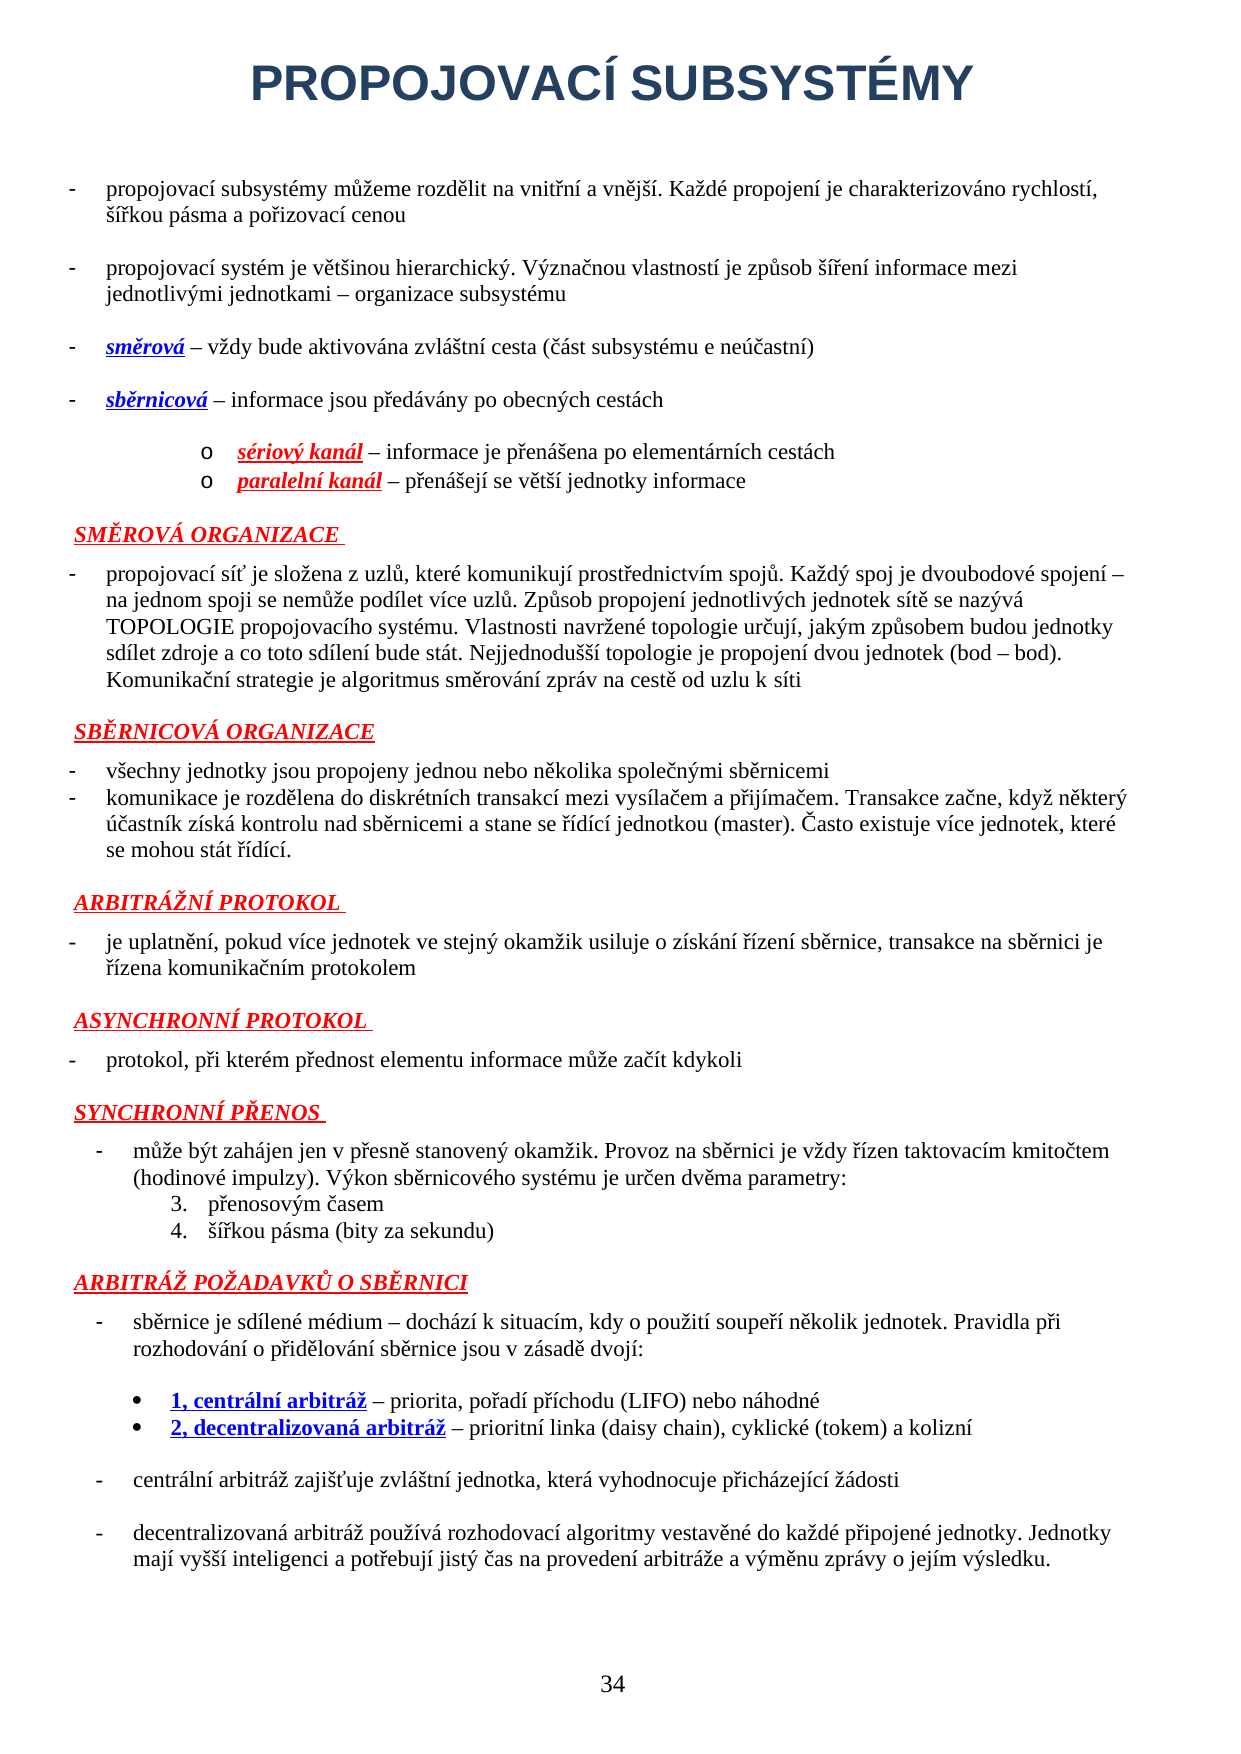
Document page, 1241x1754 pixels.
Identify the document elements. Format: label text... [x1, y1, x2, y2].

text SYNCHRONNÍ PŘENOS [74, 1099, 1151, 1125]
list přenosovým časem [170, 1190, 1137, 1217]
list může být zahájen jen v přesně stanovený okamžik. Provoz na sběrnici je vždy řízen taktovacím kmitočtem (hodinové impulzy). Výkon sběrnicového systému je určen dvěma parametry: [95, 1137, 1137, 1190]
list sběrnice je sdílené médium – dochází k situacím, kdy o použití soupeří několik jednotek. Pravidla při rozhodování o přidělování sběrnice jsou v zásadě dvojí: [95, 1308, 1137, 1361]
list centrální arbitráž zajišťuje zvláštní jednotka, která vyhodnocuje přicházející žádosti [95, 1466, 1137, 1493]
list sběrnicová – informace jsou předávány po obecných cestách [90, 386, 1137, 412]
list všechny jednotky jsou propojeny jednou nebo několika společnými sběrnicemi [90, 757, 1137, 784]
list směrová – vždy bude aktivována zvláštní cesta (část subsystému e neúčastní) [90, 333, 1137, 359]
text PROPOJOVACÍ SUBSYSTÉMY [162, 53, 1063, 111]
list paralelní kanál – přenášejí se větší jednotky informace [222, 467, 1137, 495]
list propojovací síť je složena z uzlů, které komunikují prostřednictvím spojů. Každý spoj je dvoubodové spojení – na jednom spoji se nemůže podílet více uzlů. Způsob propojení jednotlivých jednotek sítě se nazývá TOPOLOGIE propojovacího systému. Vlastnosti navržené topologie určují, jakým způsobem budou jednotky sdílet zdroje a co toto sdílení bude stát. Nejjednodušší topologie je propojení dvou jednotek (bod – bod). Komunikační strategie je algoritmus směrování zpráv na cestě od uzlu k síti [90, 560, 1137, 692]
list propojovací systém je většinou hierarchický. Význačnou vlastností je způsob šíření informace mezi jednotlivými jednotkami – organizace subsystému [90, 254, 1137, 306]
list protokol, při kterém přednost elementu informace může začít kdykoli [90, 1046, 1137, 1072]
list 1, centrální arbitráž – priorita, pořadí příchodu (LIFO) nebo náhodné [133, 1387, 1093, 1414]
list sériový kanál – informace je přenášena po elementárních cestách [222, 438, 1137, 467]
list decentralizovaná arbitráž používá rozhodovací algoritmy vestavěné do každé připojené jednotky. Jednotky mají vyšší inteligenci a potřebují jistý čas na provedení arbitráže a výměnu zprávy o jejím výsledku. [95, 1519, 1137, 1572]
text SBĚRNICOVÁ ORGANIZACE [74, 718, 1151, 745]
text SMĚROVÁ ORGANIZACE [74, 521, 1151, 548]
list 2, decentralizovaná arbitráž – prioritní linka (daisy chain), cyklické (tokem) a kolizní [133, 1414, 1093, 1440]
text ARBITRÁŽ POŽADAVKŮ O SBĚRNICI [74, 1269, 1151, 1296]
text ARBITRÁŽNÍ PROTOKOL [74, 889, 1151, 916]
list je uplatnění, pokud více jednotek ve stejný okamžik usiluje o získání řízení sběrnice, transakce na sběrnici je řízena komunikačním protokolem [90, 928, 1137, 981]
list komunikace je rozdělena do diskrétních transakcí mezi vysílačem a přijímačem. Transakce začne, když některý účastník získá kontrolu nad sběrnicemi a stane se řídící jednotkou (master). Často existuje více jednotek, které se mohou stát řídící. [90, 784, 1137, 863]
list šířkou pásma (bity za sekundu) [170, 1217, 1137, 1243]
text ASYNCHRONNÍ PROTOKOL [74, 1007, 1151, 1033]
list propojovací subsystémy můžeme rozdělit na vnitřní a vnější. Každé propojení je charakterizováno rychlostí, šířkou pásma a pořizovací cenou [90, 174, 1137, 227]
